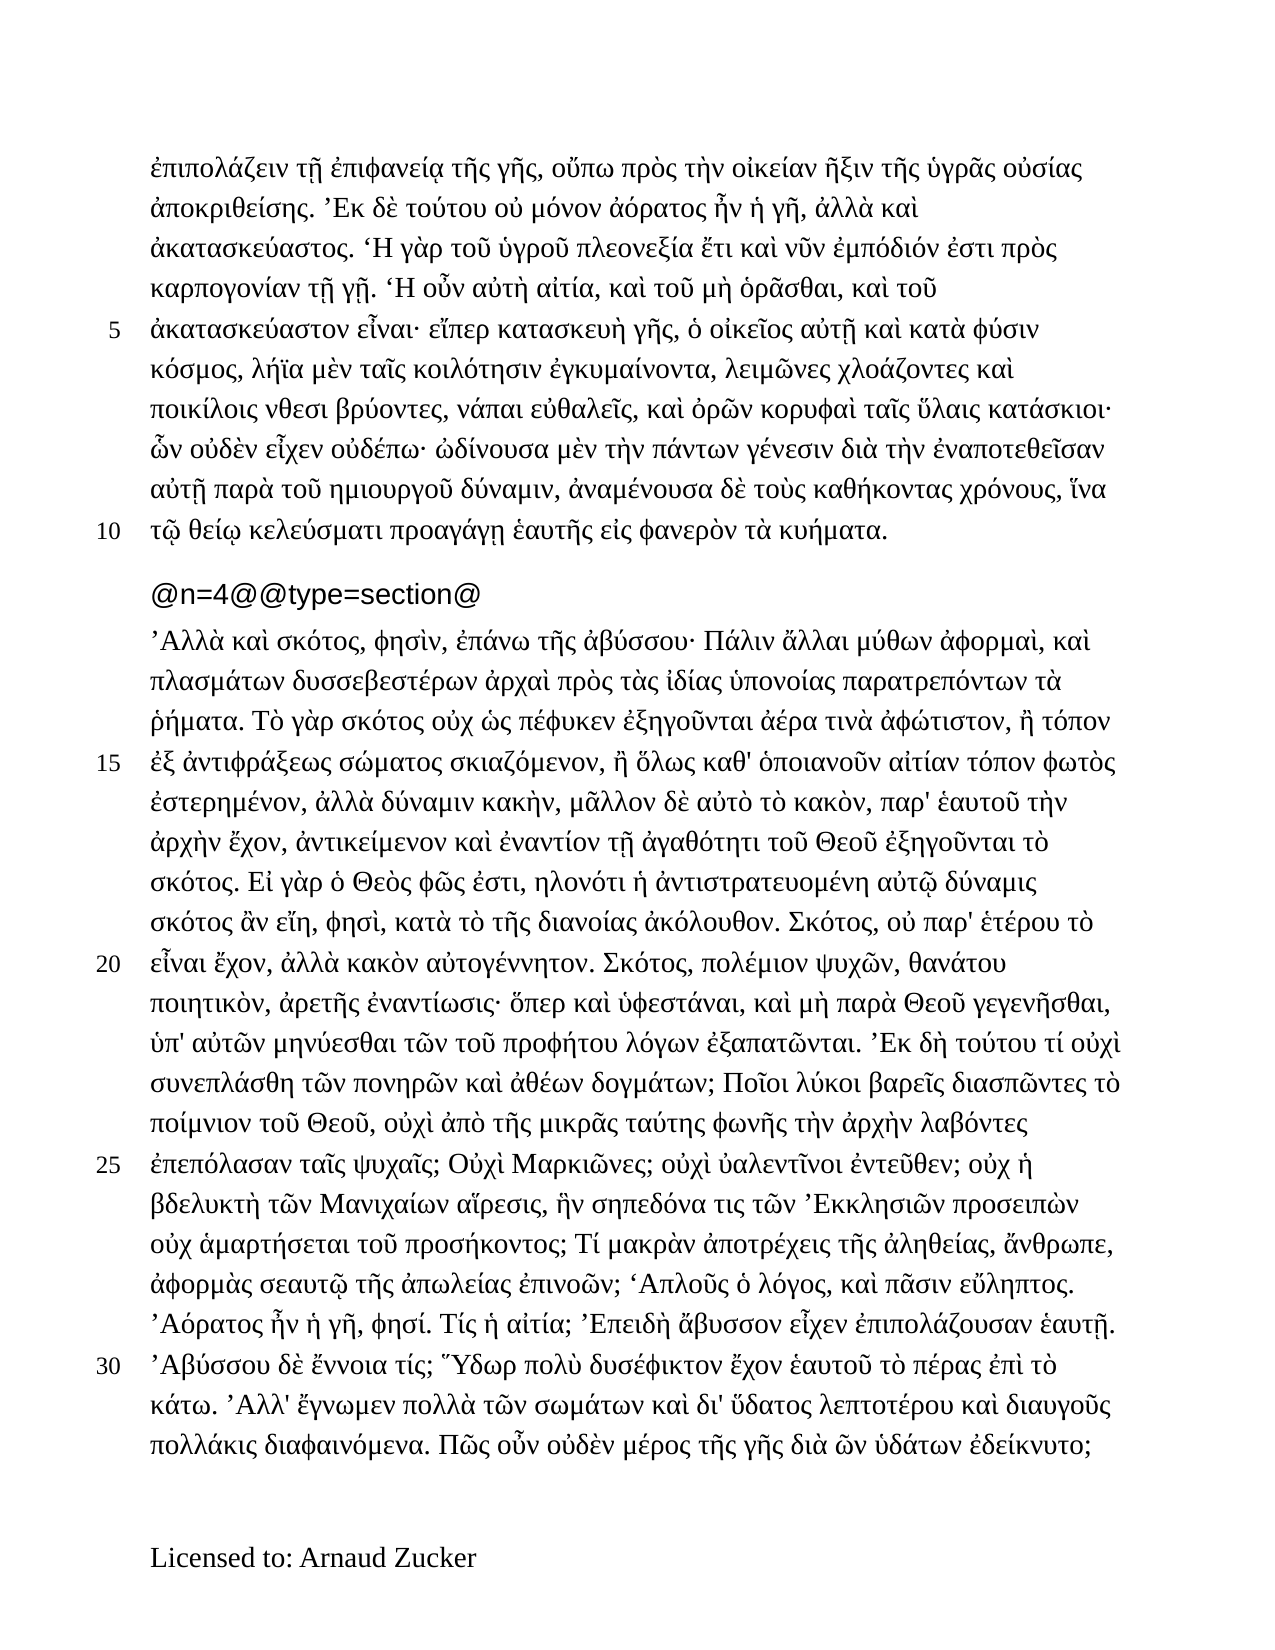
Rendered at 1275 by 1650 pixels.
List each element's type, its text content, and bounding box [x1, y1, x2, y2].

text ἐπιπολάζειν τῇ ἐπιϕανείᾳ τῆς γῆς, οὔπω πρὸς τὴν οἰκείαν ῆξιν τῆς ὑγρᾶς οὐσίας ἀποκριθείσης. ’Εκ δὲ τούτου οὐ μόνον ἀόρατος ἦν ἡ γῆ, ἀλλὰ καὶ ἀκατασκεύαστος. ‘Η γὰρ τοῦ ὑγροῦ πλεονεξία ἔτι καὶ νῦν ἐμπόδιόν ἐστι πρὸς καρπογονίαν τῇ γῇ. ‘Η οὖν αὐτὴ αἰτία, καὶ τοῦ μὴ ὁρᾶσθαι, καὶ τοῦ ἀκατασκεύαστον εἶναι· εἴπερ κατασκευὴ γῆς, ὁ οἰκεῖος αὐτῇ καὶ κατὰ ϕύσιν κόσμος, λήϊα μὲν ταῖς κοιλότησιν ἐγκυμαίνοντα, λειμῶνες χλοάζοντες καὶ ποικίλοις νθεσι βρύοντες, νάπαι εὐθαλεῖς, καὶ ὀρῶν κορυϕαὶ ταῖς ὕλαις κατάσκιοι· ὧν οὐδὲν εἶχεν οὐδέπω· ὠδίνουσα μὲν τὴν πάντων γένεσιν διὰ τὴν ἐναποτεθεῖσαν αὐτῇ παρὰ τοῦ ημιουργοῦ δύναμιν, ἀναμένουσα δὲ τοὺς καθήκοντας χρόνους, ἵνα τῷ θείῳ κελεύσματι προαγάγῃ ἑαυτῆς εἰς ϕανερὸν τὰ κυήματα. [150, 150, 1125, 545]
subtitle @n=4@@type=section@ [150, 577, 1125, 611]
text ’Αλλὰ καὶ σκότος, ϕησὶν, ἐπάνω τῆς ἀβύσσου· Πάλιν ἄλλαι μύθων ἀϕορμαὶ, καὶ πλασμάτων δυσσεβεστέρων ἀρχαὶ πρὸς τὰς ἰδίας ὑπονοίας παρατρεπόντων τὰ ῥήματα. Τὸ γὰρ σκότος οὐχ ὡς πέϕυκεν ἐξηγοῦνται ἀέρα τινὰ ἀϕώτιστον, ἢ τόπον ἐξ ἀντιϕράξεως σώματος σκιαζόμενον, ἢ ὅλως καθ' ὁποιανοῦν αἰτίαν τόπον ϕωτὸς ἐστερημένον, ἀλλὰ δύναμιν κακὴν, μᾶλλον δὲ αὐτὸ τὸ κακὸν, παρ' ἑαυτοῦ τὴν ἀρχὴν ἔχον, ἀντικείμενον καὶ ἐναντίον τῇ ἀγαθότητι τοῦ Θεοῦ ἐξηγοῦνται τὸ σκότος. Εἰ γὰρ ὁ Θεὸς ϕῶς ἐστι, ηλονότι ἡ ἀντιστρατευομένη αὐτῷ δύναμις σκότος ἂν εἴη, ϕησὶ, κατὰ τὸ τῆς διανοίας ἀκόλουθον. Σκότος, οὐ παρ' ἑτέρου τὸ εἶναι ἔχον, ἀλλὰ κακὸν αὐτογέννητον. Σκότος, πολέμιον ψυχῶν, θανάτου ποιητικὸν, ἀρετῆς ἐναντίωσις· ὅπερ καὶ ὑϕεστάναι, καὶ μὴ παρὰ Θεοῦ γεγενῆσθαι, ὑπ' αὐτῶν μηνύεσθαι τῶν τοῦ προϕήτου λόγων ἐξαπατῶνται. ’Εκ δὴ τούτου τί οὐχὶ συνεπλάσθη τῶν πονηρῶν καὶ ἀθέων δογμάτων; Ποῖοι λύκοι βαρεῖς διασπῶντες τὸ ποίμνιον τοῦ Θεοῦ, οὐχὶ ἀπὸ τῆς μικρᾶς ταύτης ϕωνῆς τὴν ἀρχὴν λαβόντες ἐπεπόλασαν ταῖς ψυχαῖς; Οὐχὶ Μαρκιῶνες; οὐχὶ ὐαλεντῖνοι ἐντεῦθεν; οὐχ ἡ βδελυκτὴ τῶν Μανιχαίων αἵρεσις, ἣν σηπεδόνα τις τῶν ’Εκκλησιῶν προσειπὼν οὐχ ἁμαρτήσεται τοῦ προσήκοντος; Τί μακρὰν ἀποτρέχεις τῆς ἀληθείας, ἄνθρωπε, ἀϕορμὰς σεαυτῷ τῆς ἀπωλείας ἐπινοῶν; ‘Απλοῦς ὁ λόγος, καὶ πᾶσιν εὔληπτος. ’Αόρατος ἦν ἡ γῆ, ϕησί. Τίς ἡ αἰτία; ’Επειδὴ ἄβυσσον εἶχεν ἐπιπολάζουσαν ἑαυτῇ. ’Αβύσσου δὲ ἔννοια τίς; ῞Υδωρ πολὺ δυσέϕικτον ἔχον ἑαυτοῦ τὸ πέρας ἐπὶ τὸ κάτω. ’Αλλ' ἔγνωμεν πολλὰ τῶν σωμάτων καὶ δι' ὕδατος λεπτοτέρου καὶ διαυγοῦς πολλάκις διαϕαινόμενα. Πῶς οὖν οὐδὲν μέρος τῆς γῆς διὰ ῶν ὑδάτων ἐδείκνυτο; [150, 623, 1125, 1461]
